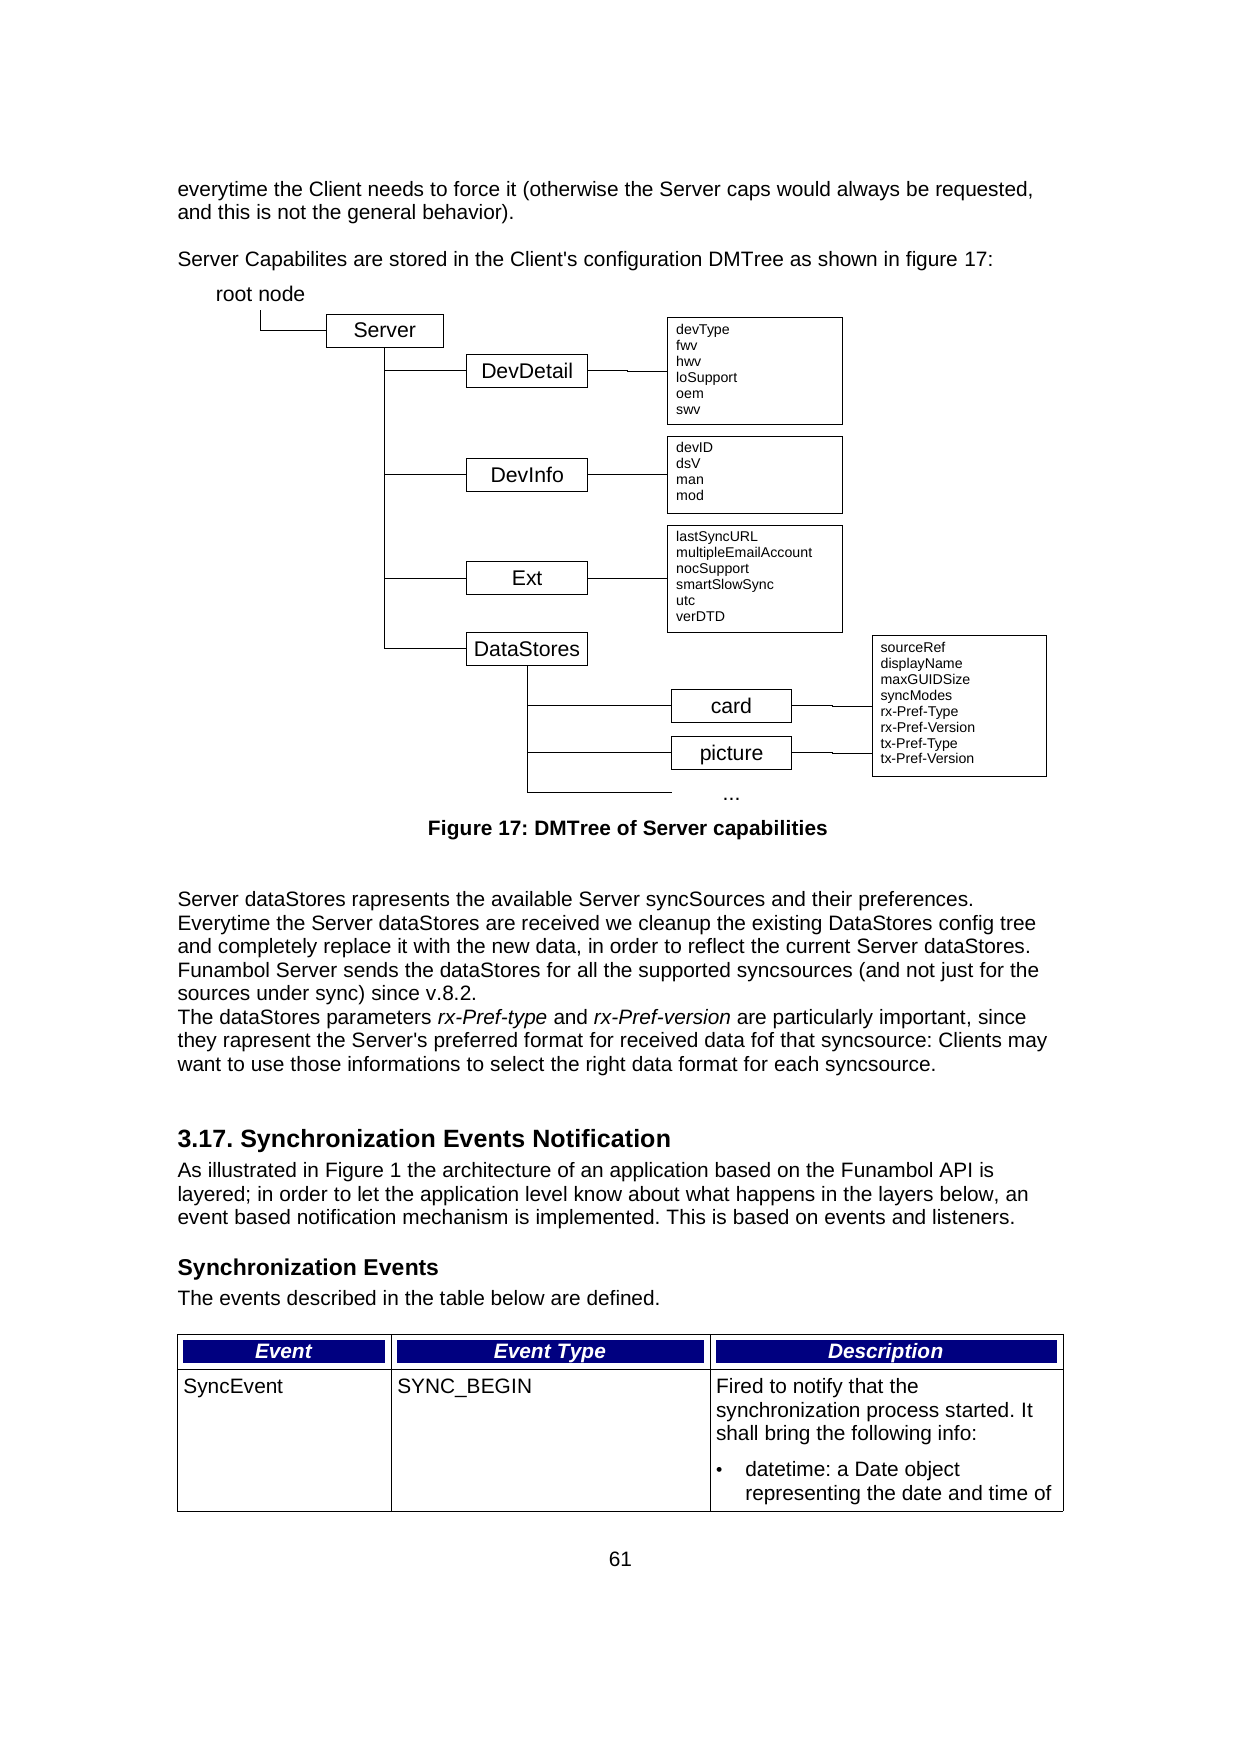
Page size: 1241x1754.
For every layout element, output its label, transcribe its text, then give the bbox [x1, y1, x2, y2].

text everytime the Client needs to force it (otherwise the Server caps would always be requested, and this is not the general behavior). [177, 177, 1063, 224]
table_header Event Type [392, 1335, 710, 1369]
text Figure 17: DMTree of Server capabilities [200, 296, 1055, 840]
subtitle Synchronization Events Notification [177, 1124, 1063, 1152]
text Server Capabilites are stored in the Client's configuration DMTree as shown in figure 17: [177, 248, 1063, 271]
table_header Event [178, 1335, 391, 1369]
text Server dataStores rapresents the available Server syncSources and their preferences. Everytime the Server dataStores are received we cleanup the existing DataStores config tree and completely replace it with the new data, in order to reflect the current Server dataStores. [177, 888, 1063, 958]
table_cell SyncEvent [178, 1370, 391, 1511]
table_cell Fired to notify that the synchronization process started. It shall bring the following info: datetime: a Date object representing the date and time of [711, 1370, 1063, 1511]
table_header Description [711, 1335, 1063, 1369]
table_cell SYNC_BEGIN [392, 1370, 710, 1511]
text The events described in the table below are defined. [177, 1287, 1063, 1310]
text As illustrated in Figure 1 the architecture of an application based on the Funambol API is layered; in order to let the application level know about what happens in the layers below, an event based notification mechanism is implemented. This is based on events and listeners. [177, 1159, 1063, 1229]
subtitle Synchronization Events [177, 1254, 1063, 1280]
text Funambol Server sends the dataStores for all the supported syncsources (and not just for the sources under sync) since v.8.2. [177, 958, 1063, 1005]
text The dataStores parameters rx-Pref-type and rx-Pref-version are particularly important, since they rapresent the Server's preferred format for received data fof that syncsource: Clients may want to use those informations to select the right data format for each syncsource. [177, 1005, 1063, 1076]
